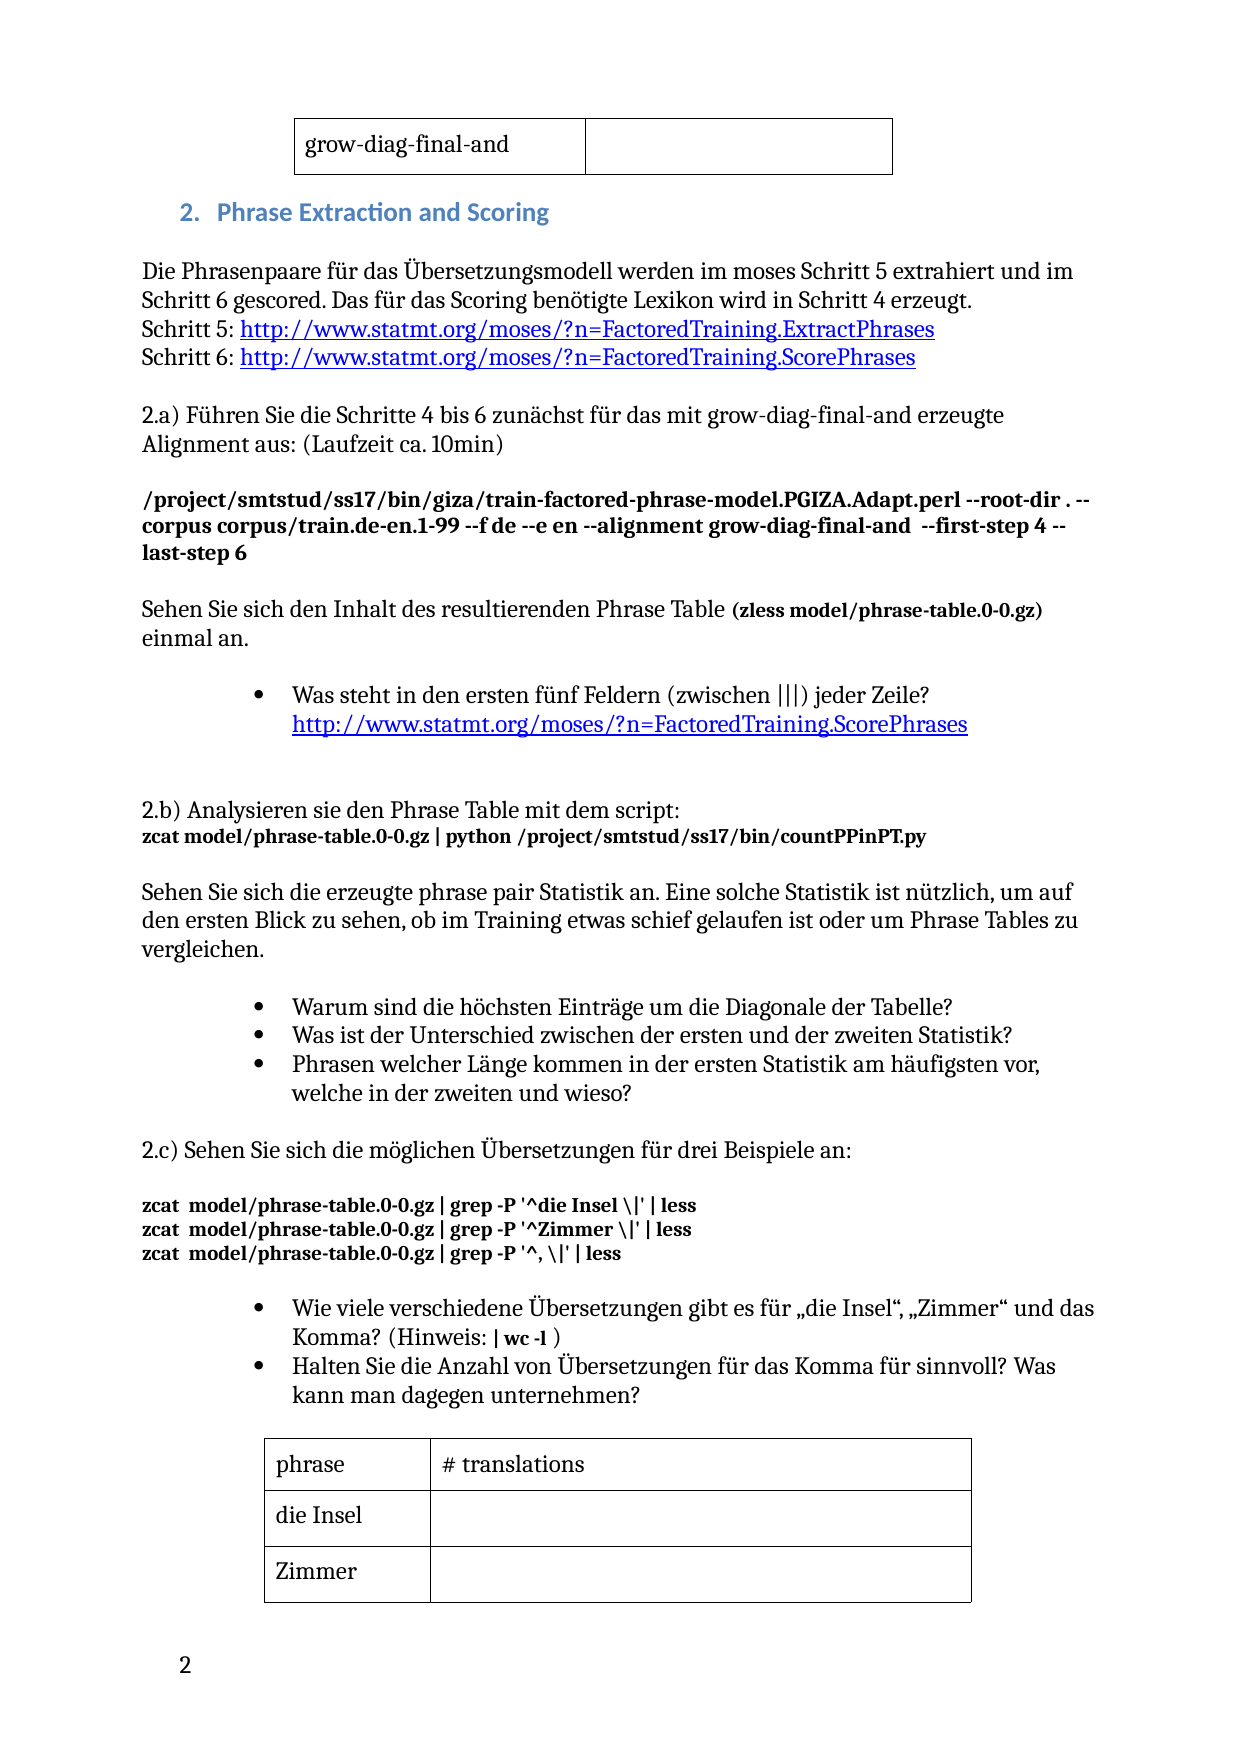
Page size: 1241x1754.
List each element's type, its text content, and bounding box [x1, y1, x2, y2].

text Schritt 5: http://www.statmt.org/moses/?n=FactoredTraining.ExtractPhrases [142, 314, 1110, 343]
list Was ist der Unterschied zwischen der ersten und der zweiten Statistik? [254, 1021, 1110, 1050]
text 2.a) Führen Sie die Schritte 4 bis 6 zunächst für das mit grow-diag-final-and erzeugte Alignment aus: (Laufzeit ca. 10min) [142, 401, 1110, 458]
table_cell [586, 119, 892, 174]
text /project/smtstud/ss17/bin/giza/train-factored-phrase-model.PGIZA.Adapt.perl --root-dir . --corpus corpus/train.de-en.1-99 --f de --e en --alignment grow-diag-final-and --first-step 4 --last-step 6 [142, 487, 1110, 566]
table_header phrase [265, 1439, 430, 1489]
table_cell Zimmer [265, 1547, 430, 1602]
list Halten Sie die Anzahl von Übersetzungen für das Komma für sinnvoll? Was kann man dagegen unternehmen? [254, 1352, 1110, 1409]
list Phrasen welcher Länge kommen in der ersten Statistik am häufigsten vor, welche in der zweiten und wieso? [254, 1050, 1110, 1107]
text Sehen Sie sich den Inhalt des resultierenden Phrase Table (zless model/phrase-table.0-0.gz) einmal an. [142, 595, 1110, 652]
subtitle Phrase Extraction and Scoring [179, 195, 1110, 228]
table_cell [431, 1491, 971, 1546]
text zcat model/phrase-table.0-0.gz | python /project/smtstud/ss17/bin/countPPinPT.py [142, 825, 1110, 849]
text zcat model/phrase-table.0-0.gz | grep -P '^die Insel \|' | less [142, 1194, 1110, 1218]
table_cell [431, 1547, 971, 1602]
text 2.b) Analysieren sie den Phrase Table mit dem script: [142, 796, 1110, 825]
text zcat model/phrase-table.0-0.gz | grep -P '^, \|' | less [142, 1242, 1110, 1266]
list Was steht in den ersten fünf Feldern (zwischen |||) jeder Zeile? http://www.statmt.org/moses/?n=FactoredTraining.ScorePhrases [254, 681, 1110, 738]
text Die Phrasenpaare für das Übersetzungsmodell werden im moses Schritt 5 extrahiert und im Schritt 6 gescored. Das für das Scoring benötigte Lexikon wird in Schritt 4 erzeugt. [142, 257, 1110, 314]
text Sehen Sie sich die erzeugte phrase pair Statistik an. Eine solche Statistik ist nützlich, um auf den ersten Blick zu sehen, ob im Training etwas schief gelaufen ist oder um Phrase Tables zu vergleichen. [142, 877, 1110, 964]
text 2.c) Sehen Sie sich die möglichen Übersetzungen für drei Beispiele an: [142, 1136, 1110, 1165]
table_header # translations [431, 1439, 971, 1489]
list Wie viele verschiedene Übersetzungen gibt es für „die Insel“, „Zimmer“ und das Komma? (Hinweis: | wc -l ) [254, 1294, 1110, 1352]
text Schritt 6: http://www.statmt.org/moses/?n=FactoredTraining.ScorePhrases [142, 343, 1110, 372]
table_cell die Insel [265, 1491, 430, 1546]
table_cell grow-diag-final-and [295, 119, 585, 174]
text zcat model/phrase-table.0-0.gz | grep -P '^Zimmer \|' | less [142, 1218, 1110, 1242]
list Warum sind die höchsten Einträge um die Diagonale der Tabelle? [254, 992, 1110, 1021]
